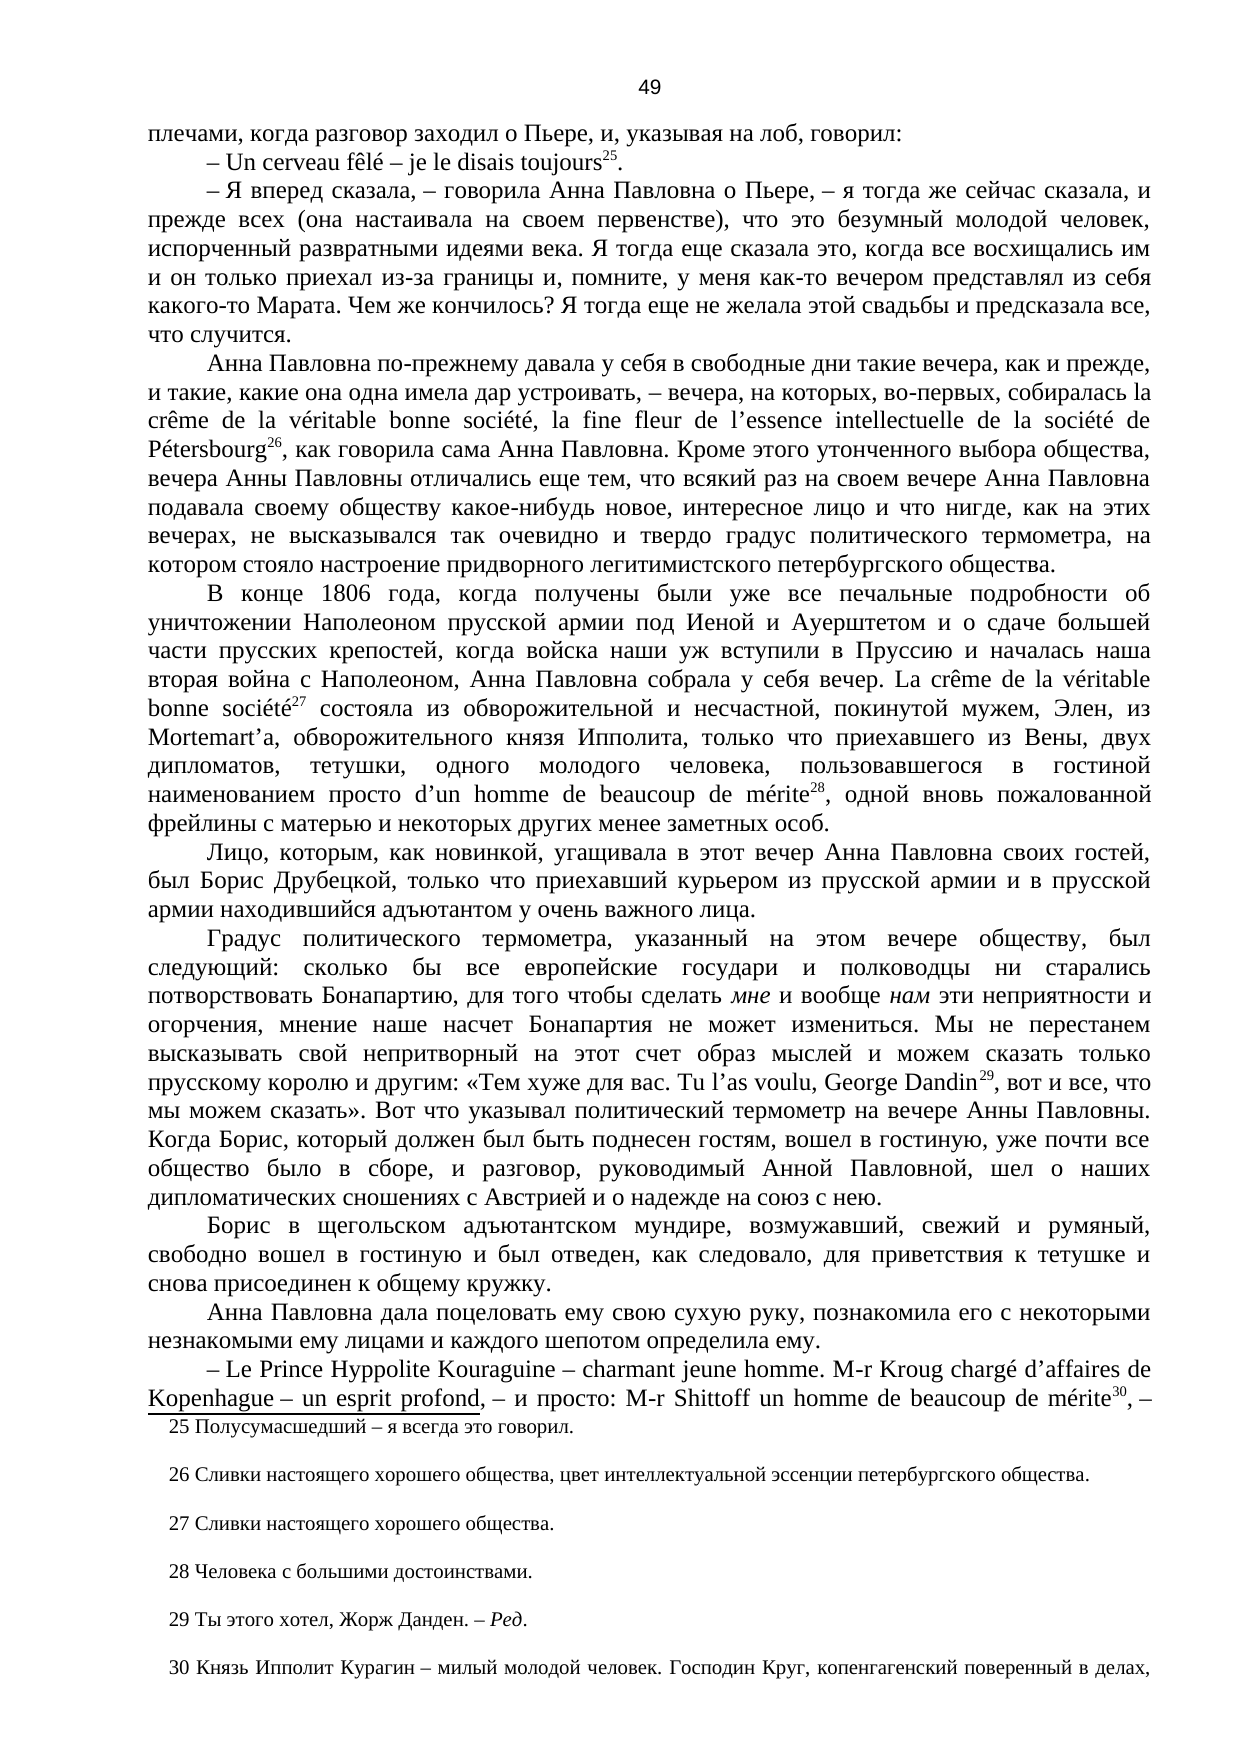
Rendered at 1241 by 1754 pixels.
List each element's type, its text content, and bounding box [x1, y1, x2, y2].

text Анна Павловна по‑прежнему давала у себя в свободные дни такие вечера, как и прежде, и такие, какие она одна имела дар устроивать, – вечера, на которых, во‑первых, собиралась la crême de la véritable bonne société, la fine fleur de l’essence intellectuelle de la société de Pétersbourg, как говорила сама Анна Павловна. Кроме этого утонченного выбора общества, вечера Анны Павловны отличались еще тем, что всякий раз на своем вечере Анна Павловна подавала своему обществу какое‑нибудь новое, интересное лицо и что нигде, как на этих вечерах, не высказывался так очевидно и твердо градус политического термометра, на котором стояло настроение придворного легитимистского петербургского общества. [148, 348, 1152, 578]
text Человека с большими достоинствами. [148, 1559, 1152, 1583]
text Градус политического термометра, указанный на этом вечере обществу, был следующий: сколько бы все европейские государи и полководцы ни старались потворствовать Бонапартию, для того чтобы сделать мне и вообще нам эти неприятности и огорчения, мнение наше насчет Бонапартия не может измениться. Мы не перестанем высказывать свой непритворный на этот счет образ мыслей и можем сказать только прусскому королю и другим: «Тем хуже для вас. Tu l’as voulu, George Dandin, вот и все, что мы можем сказать». Вот что указывал политический термометр на вечере Анны Павловны. Когда Борис, который должен был быть поднесен гостям, вошел в гостиную, уже почти все общество было в сборе, и разговор, руководимый Анной Павловной, шел о наших дипломатических сношениях с Австрией и о надежде на союз с нею. [148, 923, 1152, 1211]
text В конце 1806 года, когда получены были уже все печальные подробности об уничтожении Наполеоном прусской армии под Иеной и Ауерштетом и о сдаче большей части прусских крепостей, когда войска наши уж вступили в Пруссию и началась наша вторая война с Наполеоном, Анна Павловна собрала у себя вечер. La crême de la véritable bonne société состояла из обворожительной и несчастной, покинутой мужем, Элен, из Mortemart’a, обворожительного князя Ипполита, только что приехавшего из Вены, двух дипломатов, тетушки, одного молодого человека, пользовавшегося в гостиной наименованием просто d’un homme de beaucoup de mérite, одной вновь пожалованной фрейлины с матерью и некоторых других менее заметных особ. [148, 578, 1152, 837]
text Ты этого хотел, Жорж Данден. – Ред. [148, 1607, 1152, 1631]
text Сливки настоящего хорошего общества, цвет интеллектуальной эссенции петербургского общества. [148, 1462, 1152, 1486]
text плечами, когда разговор заходил о Пьере, и, указывая на лоб, говорил: [148, 118, 1152, 147]
text Полусумасшедший – я всегда это говорил. [148, 1414, 1152, 1438]
text Лицо, которым, как новинкой, угащивала в этот вечер Анна Павловна своих гостей, был Борис Друбецкой, только что приехавший курьером из прусской армии и в прусской армии находившийся адъютантом у очень важного лица. [148, 837, 1152, 923]
text Борис в щегольском адъютантском мундире, возмужавший, свежий и румяный, свободно вошел в гостиную и был отведен, как следовало, для приветствия к тетушке и снова присоединен к общему кружку. [148, 1211, 1152, 1297]
text – Un cerveau fêlé – je le disais toujours. [148, 147, 1152, 176]
text – Le Prince Hyppolite Kouraguine – charmant jeune homme. M‑r Kroug chargé d’affaires de Kopenhague – un esprit profond, – и просто: М‑r Shittoff un homme de beaucoup de mérite, – про того, который носил это наименование. [148, 1354, 1152, 1412]
text Анна Павловна дала поцеловать ему свою сухую руку, познакомила его с некоторыми незнакомыми ему лицами и каждого шепотом определила ему. [148, 1297, 1152, 1354]
text Сливки настоящего хорошего общества. [148, 1511, 1152, 1534]
text – Я вперед сказала, – говорила Анна Павловна о Пьере, – я тогда же сейчас сказала, и прежде всех (она настаивала на своем первенстве), что это безумный молодой человек, испорченный развратными идеями века. Я тогда еще сказала это, когда все восхищались им и он только приехал из‑за границы и, помните, у меня как‑то вечером представлял из себя какого‑то Марата. Чем же кончилось? Я тогда еще не желала этой свадьбы и предсказала все, что случится. [148, 176, 1152, 348]
text Князь Ипполит Курагин – милый молодой человек. Господин Круг, копенгагенский поверенный в делах, [148, 1655, 1152, 1679]
